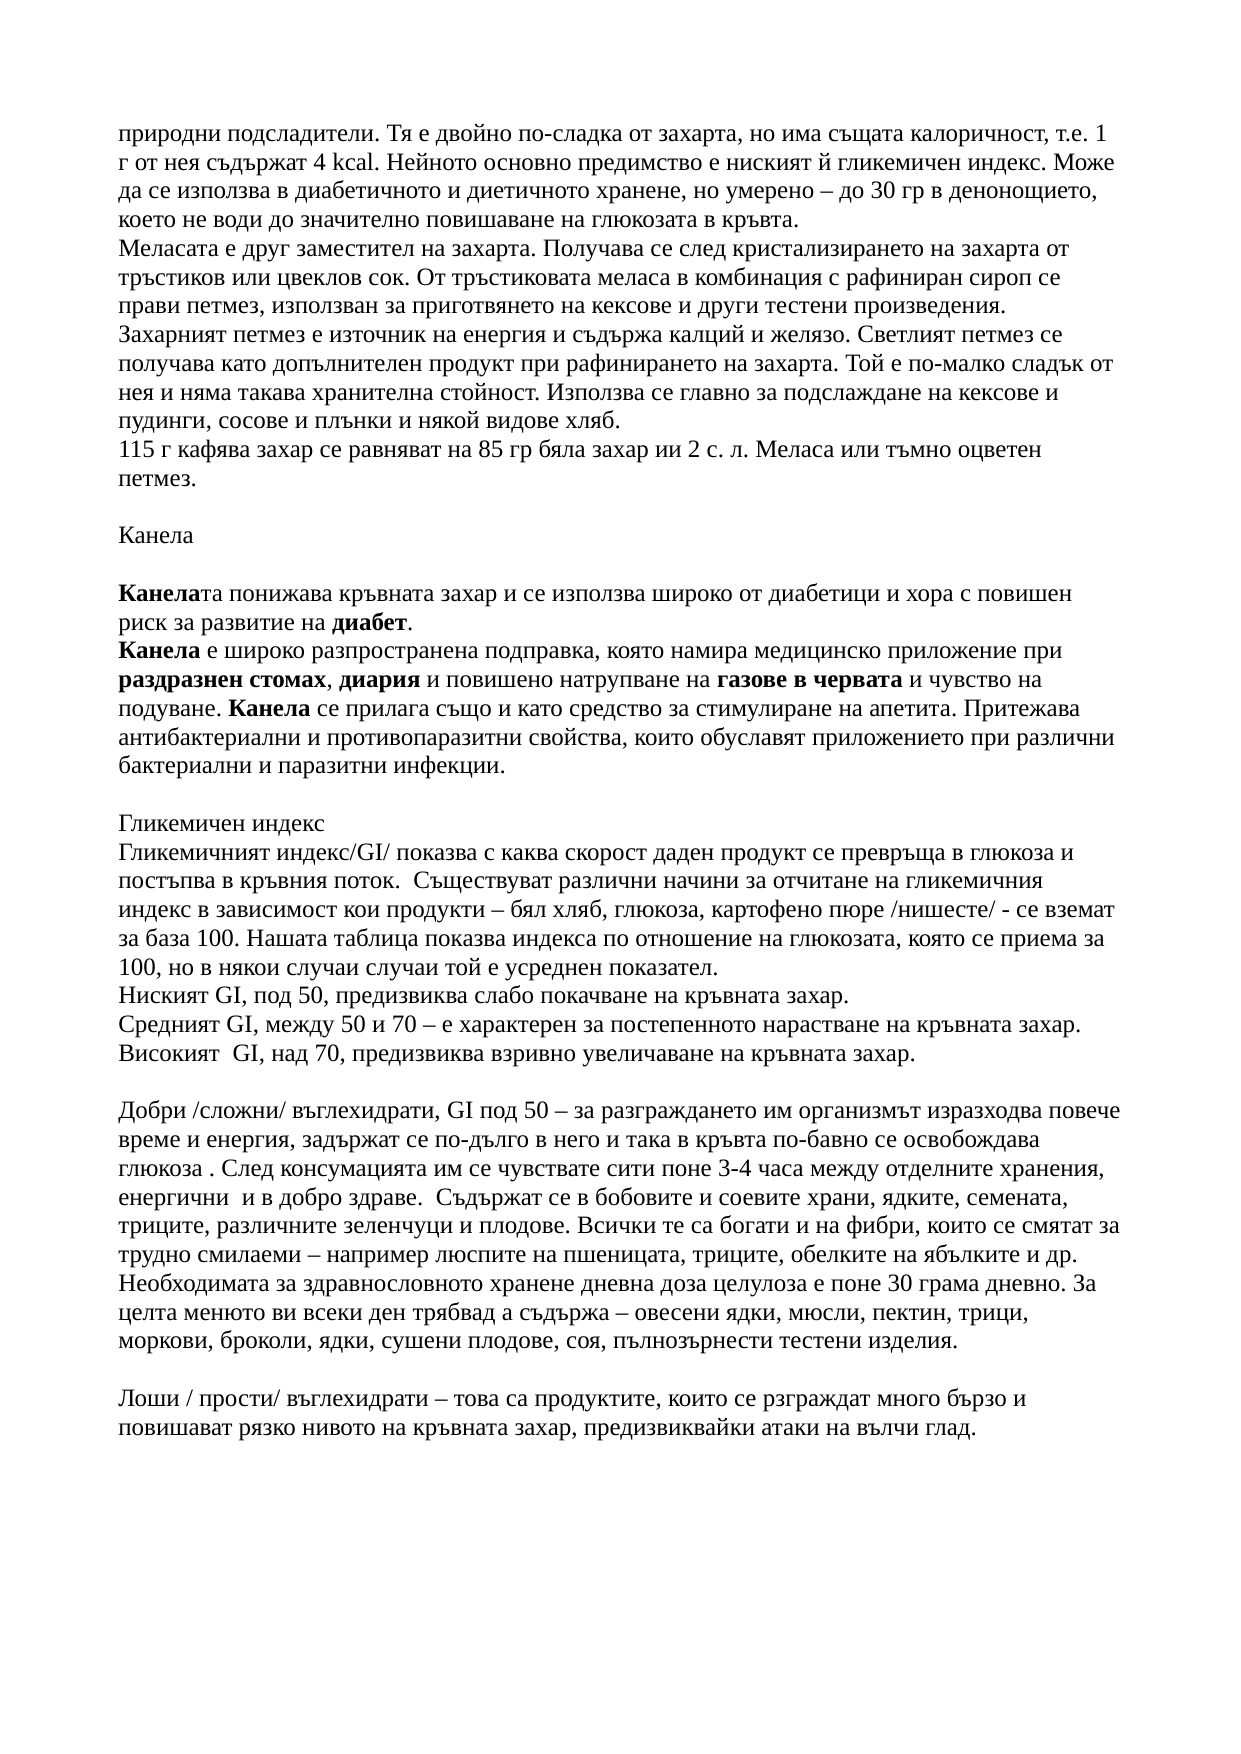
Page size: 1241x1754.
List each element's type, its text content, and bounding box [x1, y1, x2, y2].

text Лоши / прости/ въглехидрати – това са продуктите, които се рзграждат много бързо и повишават рязко нивото на кръвната захар, предизвиквайки атаки на вълчи глад. [118, 1383, 1122, 1441]
text Гликемичен индекс [118, 808, 1122, 837]
text Канела е широко разпространена подправка, която намира медицинско приложение при раздразнен стомах, диария и повишено натрупване на газове в червата и чувство на подуване. Канела се прилага също и като средство за стимулиране на апетита. Притежава антибактериални и противопаразитни свойства, които обуславят приложението при различни бактериални и паразитни инфекции. [118, 636, 1122, 779]
text Захарният петмез е източник на енергия и съдържа калций и желязо. Светлият петмез се получава като допълнителен продукт при рафинирането на захарта. Той е по-малко сладък от нея и няма такава хранителна стойност. Използва се главно за подслаждане на кексове и пудинги, сосове и плънки и някой видове хляб. [118, 319, 1122, 434]
text природни подсладители. Тя е двойно по-сладка от захарта, но има същата калоричност, т.е. 1 г от нея съдържат 4 kcal. Нейното основно предимство е ниският й гликемичен индекс. Може да се използва в диабетичното и диетичното хранене, но умерено – до 30 гр в денонощието, което не води до значително повишаване на глюкозата в кръвта. [118, 118, 1122, 233]
text Канелата понижава кръвната захар и се използва широко от диабетици и хора с повишен риск за развитие на диабет. [118, 578, 1122, 636]
text Добри /сложни/ въглехидрати, GI под 50 – за разграждането им организмът изразходва повече време и енергия, задържат се по-дълго в него и така в кръвта по-бавно се освобождава глюкоза . След консумацията им се чувствате сити поне 3-4 часа между отделните хранения, енергични и в добро здраве. Съдържат се в бобовите и соевите храни, ядките, семената, триците, различните зеленчуци и плодове. Всички те са богати и на фибри, които се смятат за трудно смилаеми – например люспите на пшеницата, триците, обелките на ябълките и др. Необходимата за здравнословното хранене дневна доза целулоза е поне 30 грама дневно. За целта менюто ви всеки ден трябвад а съдържа – овесени ядки, мюсли, пектин, трици, моркови, броколи, ядки, сушени плодове, соя, пълнозърнести тестени изделия. [118, 1096, 1122, 1354]
text Канела [118, 521, 1122, 549]
text Средният GI, между 50 и 70 – е характерен за постепенното нарастване на кръвната захар. [118, 1009, 1122, 1038]
text Гликемичният индекс/GI/ показва с каква скорост даден продукт се превръща в глюкоза и постъпва в кръвния поток. Съществуват различни начини за отчитане на гликемичния индекс в зависимост кои продукти – бял хляб, глюкоза, картофено пюре /нишесте/ - се вземат за база 100. Нашата таблица показва индекса по отношение на глюкозата, която се приема за 100, но в някои случаи случаи той е усреднен показател. [118, 837, 1122, 981]
text Високият GI, над 70, предизвиква взривно увеличаване на кръвната захар. [118, 1038, 1122, 1067]
text 115 г кафява захар се равняват на 85 гр бяла захар ии 2 с. л. Меласа или тъмно оцветен петмез. [118, 434, 1122, 492]
text Меласата е друг заместител на захарта. Получава се след кристализирането на захарта от тръстиков или цвеклов сок. От тръстиковата меласа в комбинация с рафиниран сироп се прави петмез, използван за приготвянето на кексове и други тестени произведения. [118, 233, 1122, 319]
text Ниският GI, под 50, предизвиква слабо покачване на кръвната захар. [118, 981, 1122, 1009]
